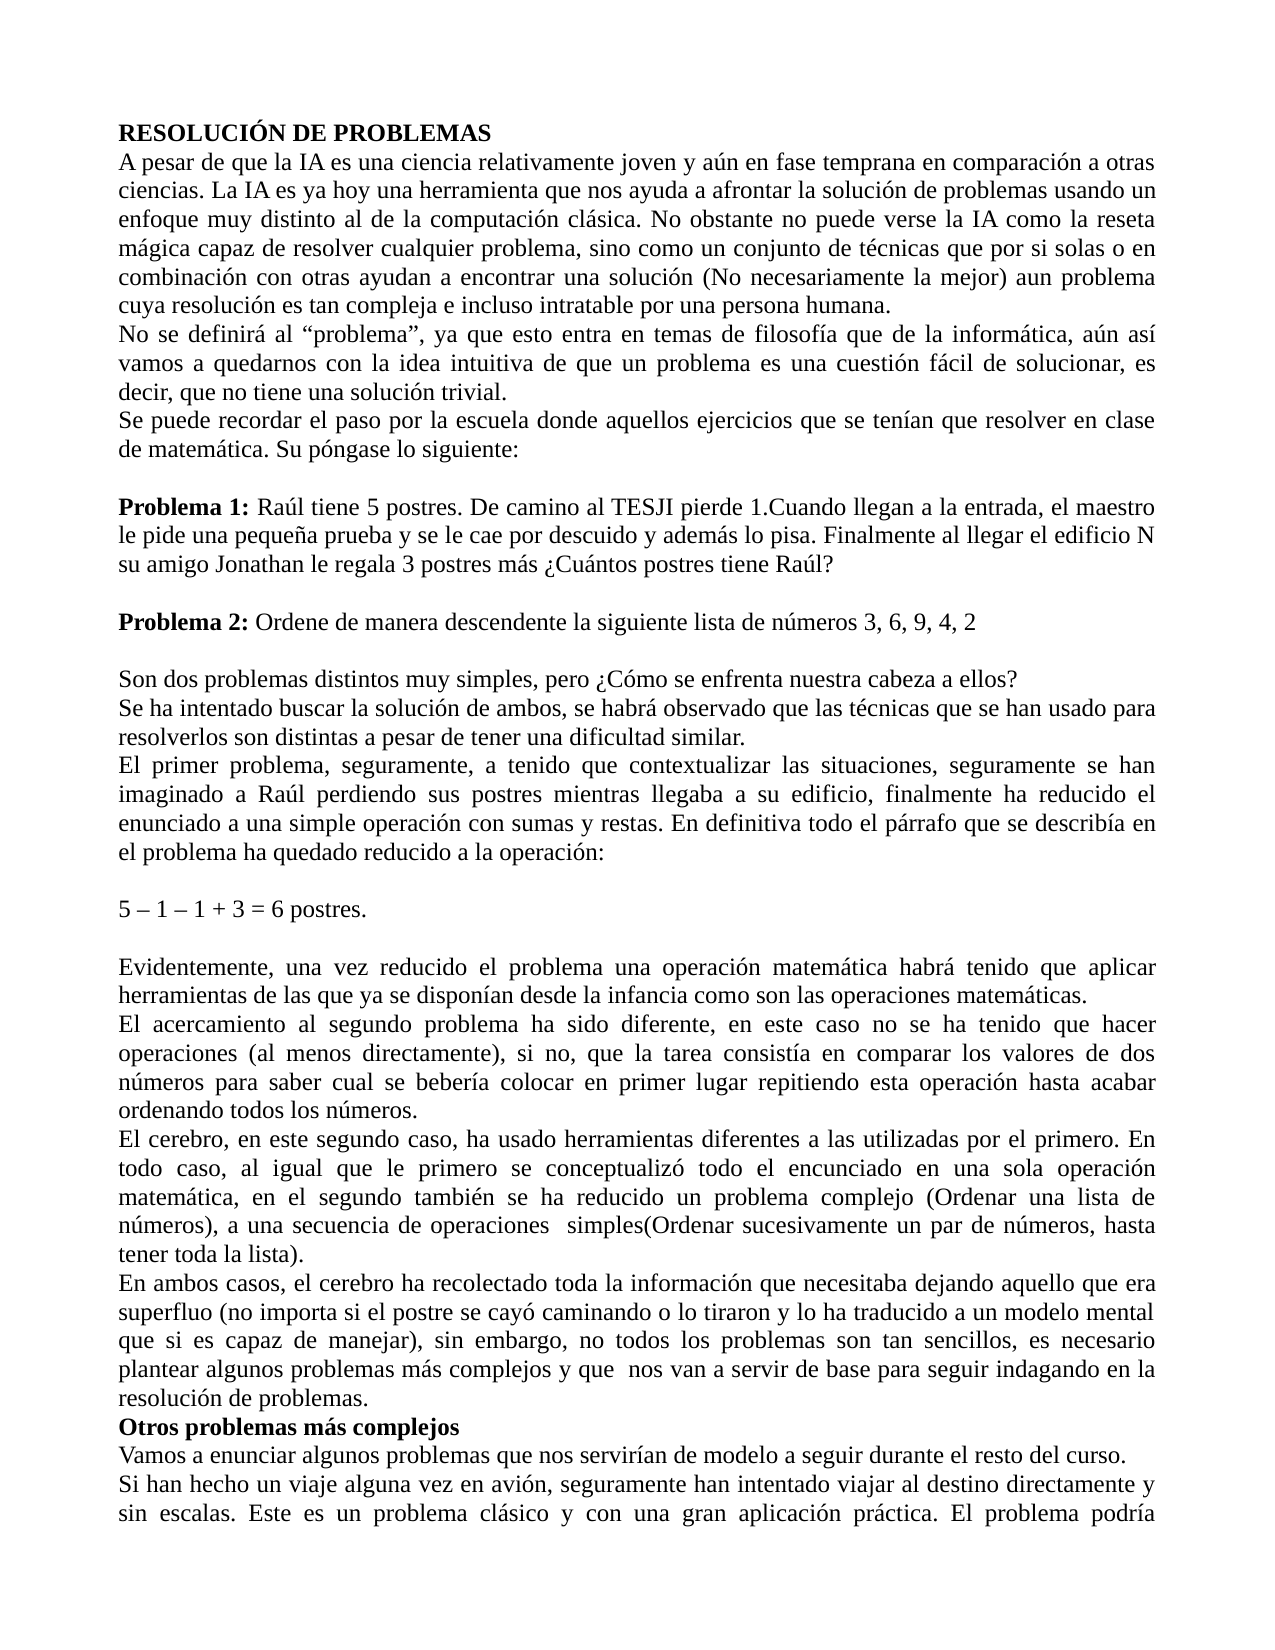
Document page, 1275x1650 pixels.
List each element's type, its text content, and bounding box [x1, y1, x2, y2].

text Si han hecho un viaje alguna vez en avión, seguramente han intentado viajar al destino directamente y sin escalas. Este es un problema clásico y con una gran aplicación práctica. El problema podría [118, 1469, 1157, 1527]
text El cerebro, en este segundo caso, ha usado herramientas diferentes a las utilizadas por el primero. En todo caso, al igual que le primero se conceptualizó todo el encunciado en una sola operación matemática, en el segundo también se ha reducido un problema complejo (Ordenar una lista de números), a una secuencia de operaciones simples(Ordenar sucesivamente un par de números, hasta tener toda la lista). [118, 1124, 1157, 1268]
text A pesar de que la IA es una ciencia relativamente joven y aún en fase temprana en comparación a otras ciencias. La IA es ya hoy una herramienta que nos ayuda a afrontar la solución de problemas usando un enfoque muy distinto al de la computación clásica. No obstante no puede verse la IA como la reseta mágica capaz de resolver cualquier problema, sino como un conjunto de técnicas que por si solas o en combinación con otras ayudan a encontrar una solución (No necesariamente la mejor) aun problema cuya resolución es tan compleja e incluso intratable por una persona humana. [118, 147, 1157, 319]
text Otros problemas más complejos [118, 1412, 1157, 1441]
text Se puede recordar el paso por la escuela donde aquellos ejercicios que se tenían que resolver en clase de matemática. Su póngase lo siguiente: [118, 406, 1157, 463]
text Se ha intentado buscar la solución de ambos, se habrá observado que las técnicas que se han usado para resolverlos son distintas a pesar de tener una dificultad similar. [118, 693, 1157, 751]
text Vamos a enunciar algunos problemas que nos servirían de modelo a seguir durante el resto del curso. [118, 1441, 1157, 1469]
text Problema 1: Raúl tiene 5 postres. De camino al TESJI pierde 1.Cuando llegan a la entrada, el maestro le pide una pequeña prueba y se le cae por descuido y además lo pisa. Finalmente al llegar el edificio N su amigo Jonathan le regala 3 postres más ¿Cuántos postres tiene Raúl? [118, 463, 1157, 578]
text No se definirá al “problema”, ya que esto entra en temas de filosofía que de la informática, aún así vamos a quedarnos con la idea intuitiva de que un problema es una cuestión fácil de solucionar, es decir, que no tiene una solución trivial. [118, 319, 1157, 406]
text RESOLUCIÓN DE PROBLEMAS [118, 118, 1157, 147]
text El acercamiento al segundo problema ha sido diferente, en este caso no se ha tenido que hacer operaciones (al menos directamente), si no, que la tarea consistía en comparar los valores de dos números para saber cual se bebería colocar en primer lugar repitiendo esta operación hasta acabar ordenando todos los números. [118, 1009, 1157, 1124]
text Son dos problemas distintos muy simples, pero ¿Cómo se enfrenta nuestra cabeza a ellos? [118, 664, 1157, 693]
text 5 – 1 – 1 + 3 = 6 postres. [118, 894, 1157, 923]
text Problema 2: Ordene de manera descendente la siguiente lista de números 3, 6, 9, 4, 2 [118, 607, 1157, 636]
text En ambos casos, el cerebro ha recolectado toda la información que necesitaba dejando aquello que era superfluo (no importa si el postre se cayó caminando o lo tiraron y lo ha traducido a un modelo mental que si es capaz de manejar), sin embargo, no todos los problemas son tan sencillos, es necesario plantear algunos problemas más complejos y que nos van a servir de base para seguir indagando en la resolución de problemas. [118, 1268, 1157, 1412]
text Evidentemente, una vez reducido el problema una operación matemática habrá tenido que aplicar herramientas de las que ya se disponían desde la infancia como son las operaciones matemáticas. [118, 952, 1157, 1009]
text El primer problema, seguramente, a tenido que contextualizar las situaciones, seguramente se han imaginado a Raúl perdiendo sus postres mientras llegaba a su edificio, finalmente ha reducido el enunciado a una simple operación con sumas y restas. En definitiva todo el párrafo que se describía en el problema ha quedado reducido a la operación: [118, 751, 1157, 866]
